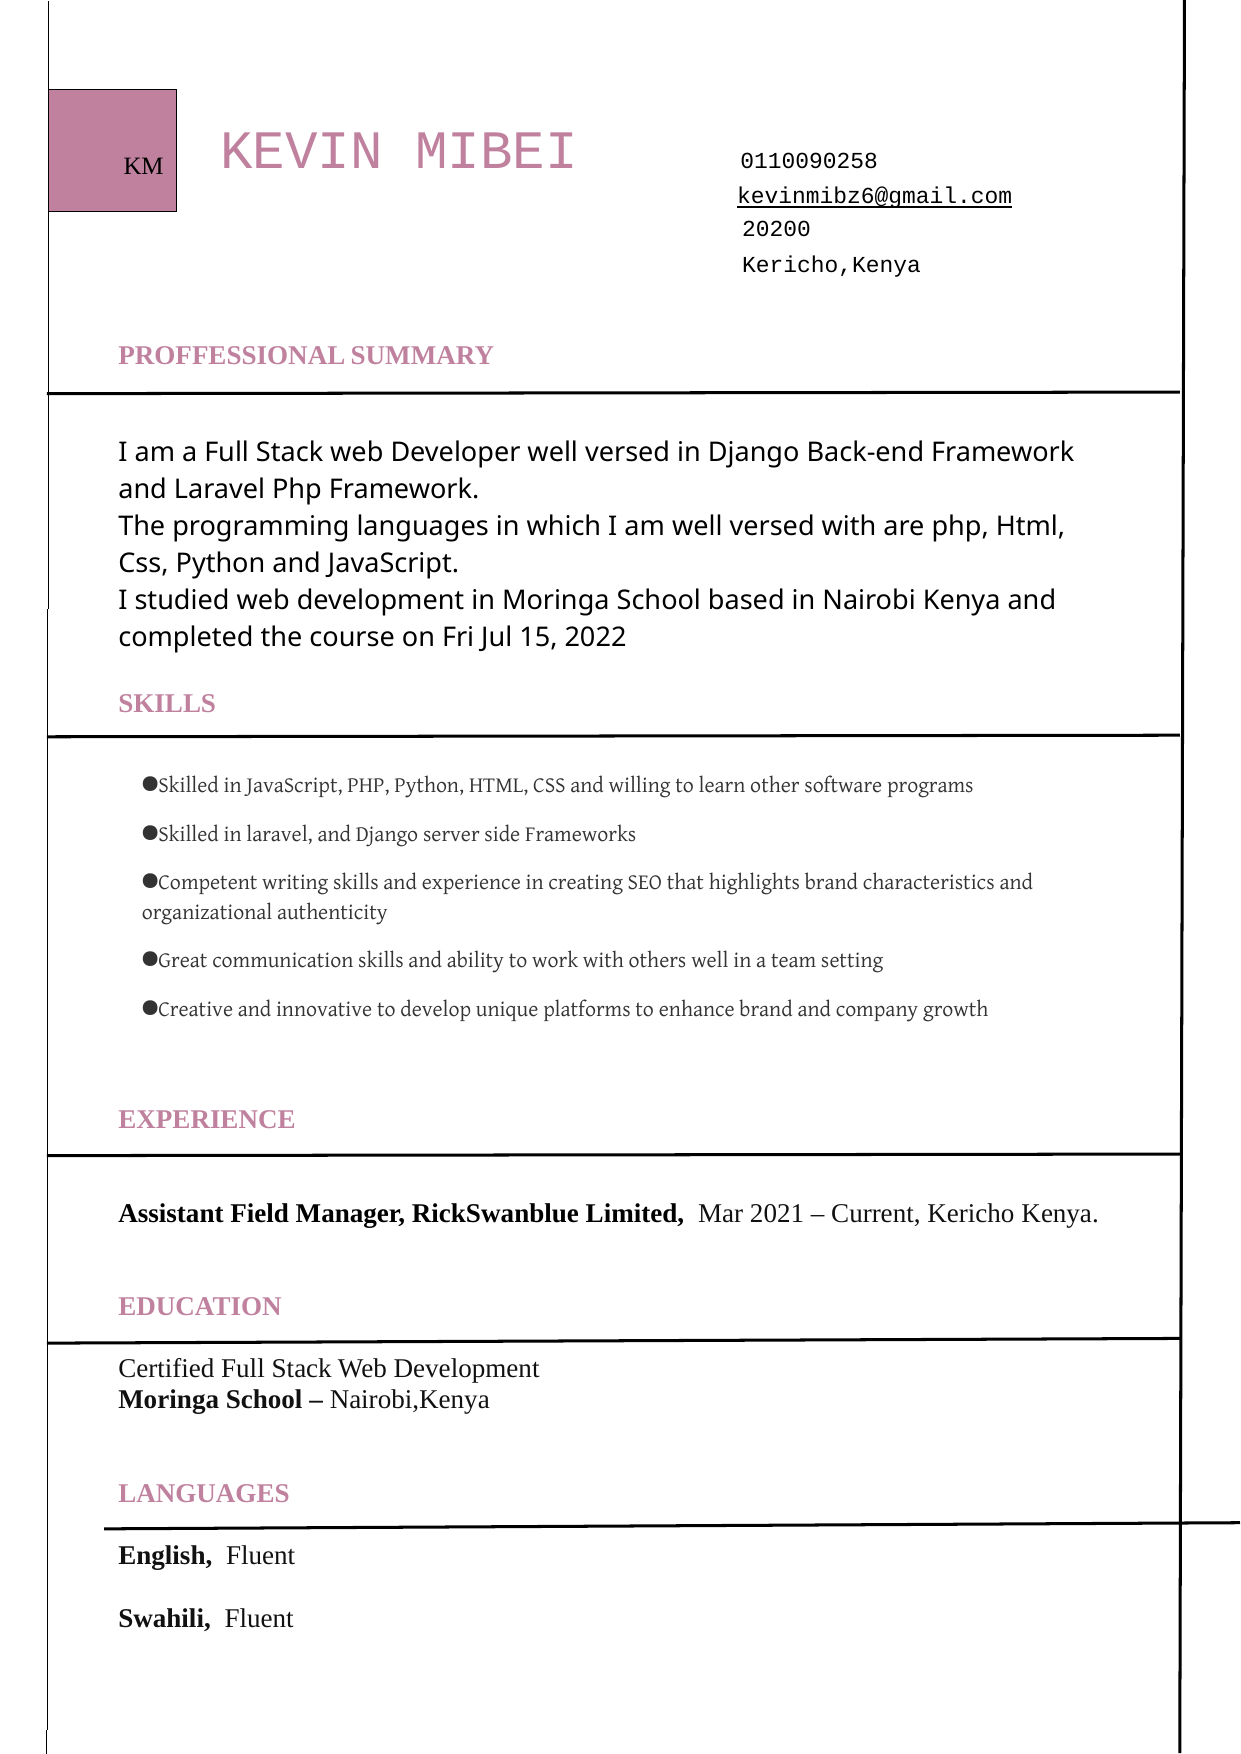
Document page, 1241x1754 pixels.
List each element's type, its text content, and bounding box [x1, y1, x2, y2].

text Certified Full Stack Web Development [118, 1352, 1122, 1384]
text I studied web development in Moringa School based in Nairobi Kenya and completed the course on Fri Jul 15, 2022 [118, 580, 1122, 654]
text SKILLS [118, 687, 1122, 718]
text The programming languages in which I am well versed with are php, Html, Css, Python and JavaScript. [118, 506, 1122, 580]
text kevinmibz6@gmail.com [177, 185, 1122, 211]
text I am a Full Stack web Developer well versed in Django Back-end Framework and Laravel Php Framework. [118, 433, 1122, 506]
text Swahili, Fluent [118, 1602, 1122, 1633]
list Competent writing skills and experience in creating SEO that highlights brand characteristics and organizational authenticity [118, 866, 1122, 925]
text EXPERIENCE [118, 1103, 1122, 1134]
list Creative and innovative to develop unique platforms to enhance brand and company growth [118, 993, 1122, 1022]
list Skilled in laravel, and Django server side Frameworks [118, 818, 1122, 847]
text LANGUAGES [118, 1477, 1122, 1508]
text Assistant Field Manager, RickSwanblue Limited, Mar 2021 – Current, Kericho Kenya. [118, 1197, 1122, 1228]
text Kericho,Kenya [118, 246, 1122, 282]
list Great communication skills and ability to work with others well in a team setting [118, 944, 1122, 974]
text 20200 [118, 211, 1122, 246]
list Skilled in JavaScript, PHP, Python, HTML, CSS and willing to learn other software programs [118, 769, 1122, 799]
text EDUCATION [118, 1290, 1122, 1321]
text Moringa School – Nairobi,Kenya [118, 1384, 1122, 1415]
text English, Fluent [118, 1539, 1122, 1571]
text KEVIN MIBEI 0110090258 [177, 118, 1122, 185]
text PROFFESSIONAL SUMMARY [118, 339, 1122, 370]
